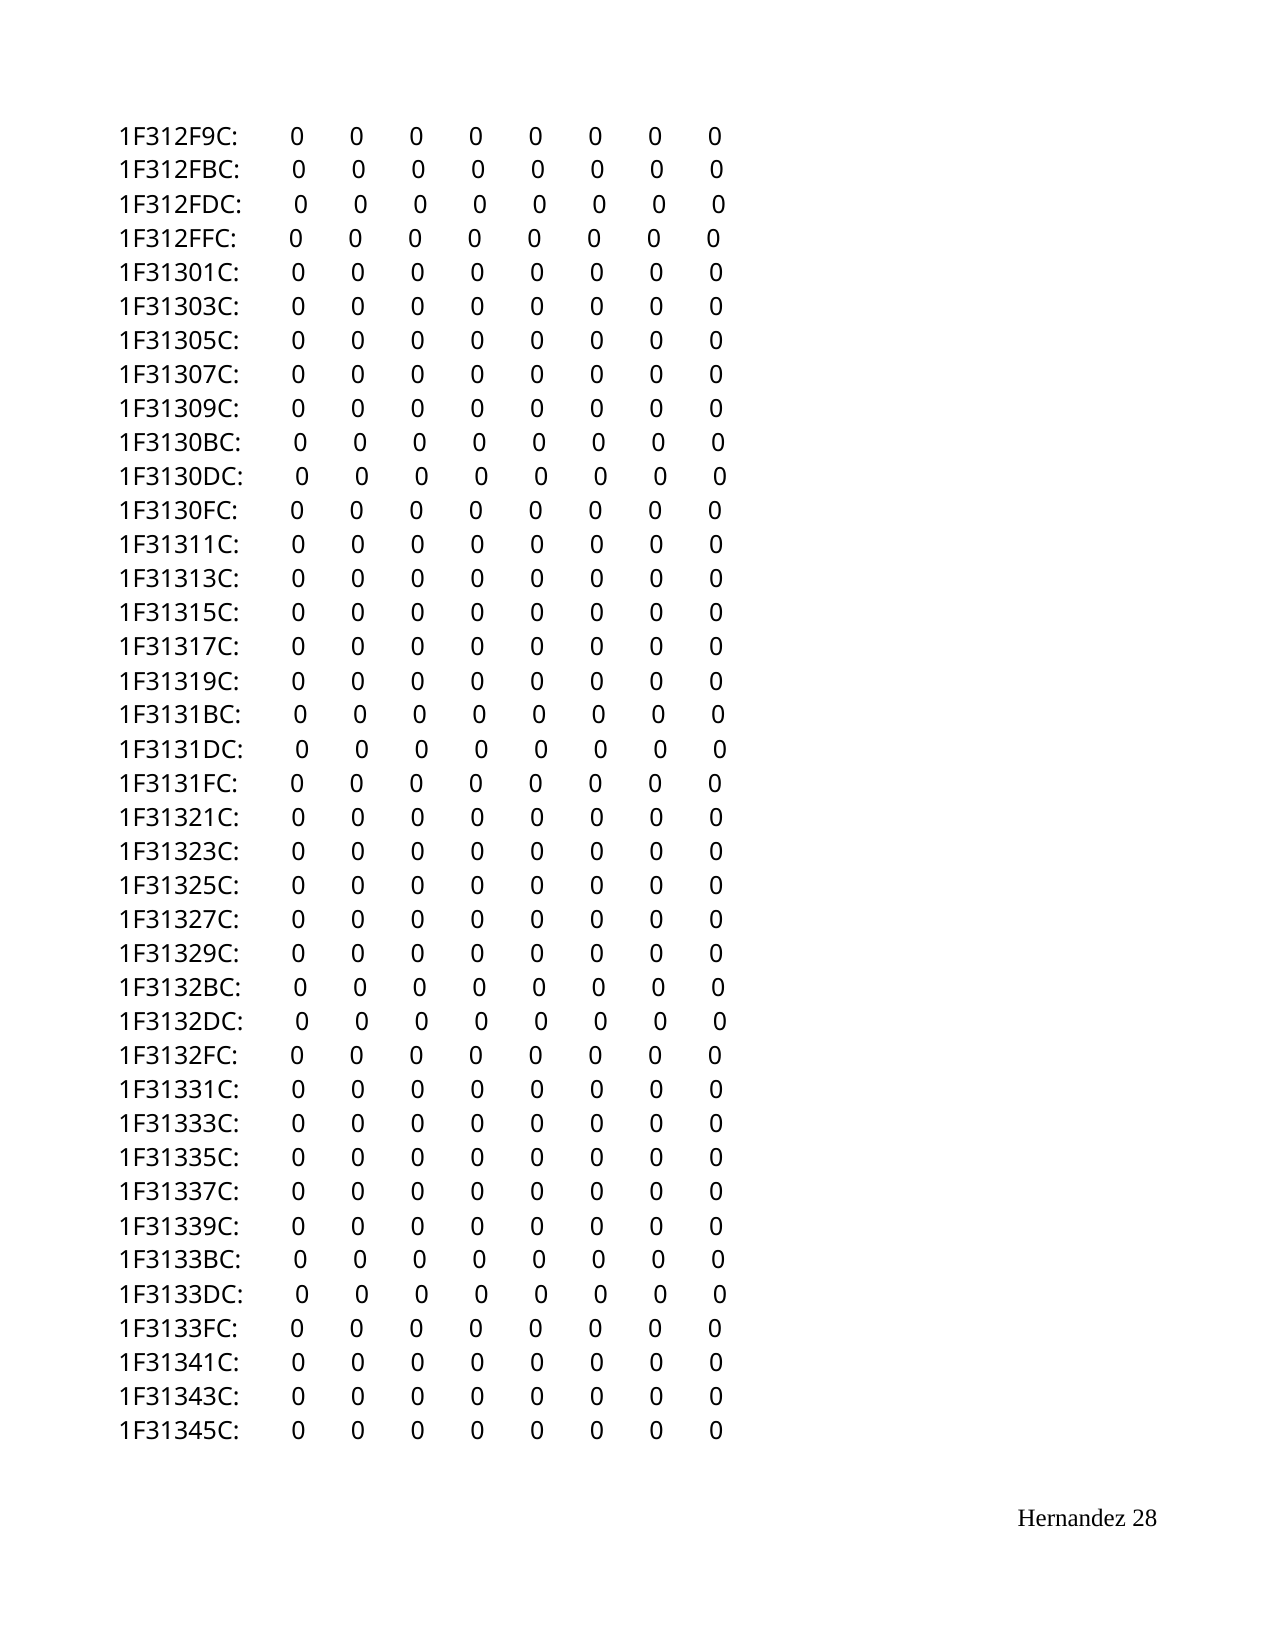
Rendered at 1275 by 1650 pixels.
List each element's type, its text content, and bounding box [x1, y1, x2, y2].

text 1F31305C: 0 0 0 0 0 0 0 0 [118, 322, 1157, 357]
text 1F31343C: 0 0 0 0 0 0 0 0 [118, 1378, 1157, 1412]
text 1F312FDC: 0 0 0 0 0 0 0 0 [118, 186, 1157, 220]
text 1F31311C: 0 0 0 0 0 0 0 0 [118, 527, 1157, 561]
text 1F312FBC: 0 0 0 0 0 0 0 0 [118, 152, 1157, 186]
text 1F3131BC: 0 0 0 0 0 0 0 0 [118, 697, 1157, 731]
text 1F3133DC: 0 0 0 0 0 0 0 0 [118, 1276, 1157, 1310]
text 1F31327C: 0 0 0 0 0 0 0 0 [118, 902, 1157, 936]
text 1F31345C: 0 0 0 0 0 0 0 0 [118, 1412, 1157, 1447]
text 1F3131DC: 0 0 0 0 0 0 0 0 [118, 731, 1157, 765]
text 1F31333C: 0 0 0 0 0 0 0 0 [118, 1106, 1157, 1140]
text 1F3130BC: 0 0 0 0 0 0 0 0 [118, 425, 1157, 459]
text 1F31339C: 0 0 0 0 0 0 0 0 [118, 1208, 1157, 1242]
text 1F31309C: 0 0 0 0 0 0 0 0 [118, 391, 1157, 425]
text 1F31315C: 0 0 0 0 0 0 0 0 [118, 595, 1157, 629]
text 1F3132DC: 0 0 0 0 0 0 0 0 [118, 1004, 1157, 1038]
text 1F31319C: 0 0 0 0 0 0 0 0 [118, 663, 1157, 697]
text 1F312F9C: 0 0 0 0 0 0 0 0 [118, 118, 1157, 152]
text 1F31301C: 0 0 0 0 0 0 0 0 [118, 254, 1157, 288]
text 1F3133BC: 0 0 0 0 0 0 0 0 [118, 1242, 1157, 1276]
text 1F3132BC: 0 0 0 0 0 0 0 0 [118, 970, 1157, 1004]
text 1F31323C: 0 0 0 0 0 0 0 0 [118, 833, 1157, 867]
text 1F31341C: 0 0 0 0 0 0 0 0 [118, 1344, 1157, 1378]
text 1F31325C: 0 0 0 0 0 0 0 0 [118, 867, 1157, 902]
text 1F3132FC: 0 0 0 0 0 0 0 0 [118, 1038, 1157, 1072]
text 1F31313C: 0 0 0 0 0 0 0 0 [118, 561, 1157, 595]
text 1F312FFC: 0 0 0 0 0 0 0 0 [118, 220, 1157, 254]
text 1F31329C: 0 0 0 0 0 0 0 0 [118, 936, 1157, 970]
text 1F31317C: 0 0 0 0 0 0 0 0 [118, 629, 1157, 663]
text 1F31303C: 0 0 0 0 0 0 0 0 [118, 288, 1157, 322]
text 1F31331C: 0 0 0 0 0 0 0 0 [118, 1072, 1157, 1106]
text 1F3131FC: 0 0 0 0 0 0 0 0 [118, 765, 1157, 799]
text 1F3133FC: 0 0 0 0 0 0 0 0 [118, 1310, 1157, 1344]
text 1F31321C: 0 0 0 0 0 0 0 0 [118, 799, 1157, 833]
text 1F3130DC: 0 0 0 0 0 0 0 0 [118, 459, 1157, 493]
text 1F31337C: 0 0 0 0 0 0 0 0 [118, 1174, 1157, 1208]
text 1F31335C: 0 0 0 0 0 0 0 0 [118, 1140, 1157, 1174]
text 1F3130FC: 0 0 0 0 0 0 0 0 [118, 493, 1157, 527]
text 1F31307C: 0 0 0 0 0 0 0 0 [118, 357, 1157, 391]
